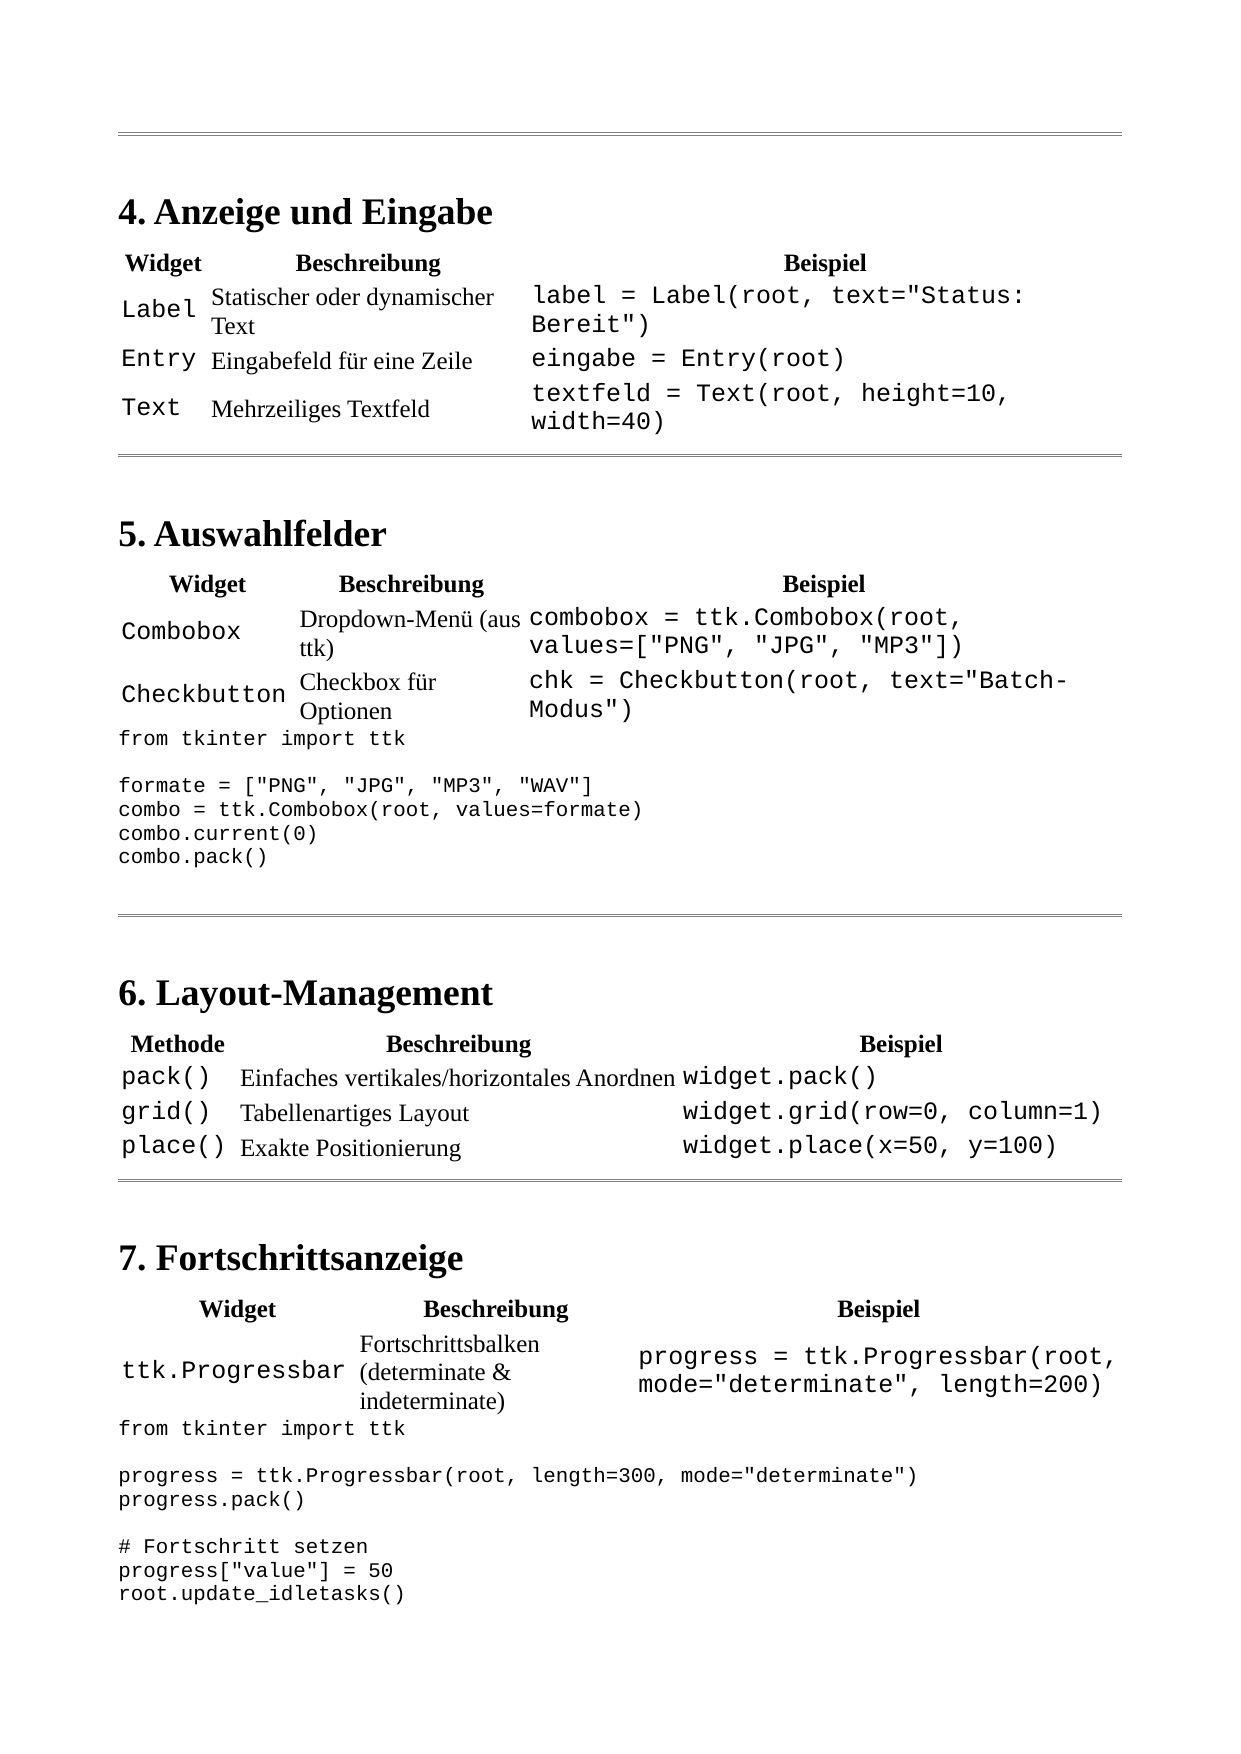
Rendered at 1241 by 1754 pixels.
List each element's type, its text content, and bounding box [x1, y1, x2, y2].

table_cell Label [118, 280, 208, 343]
text combo = ttk.Combobox(root, values=formate) [118, 799, 1122, 822]
table_header Beschreibung [208, 245, 528, 279]
table_cell combobox = ttk.Combobox(root, values=["PNG", "JPG", "MP3"]) [526, 601, 1122, 664]
table_header Beispiel [635, 1291, 1122, 1326]
table_header Beschreibung [237, 1026, 680, 1061]
table_cell textfeld = Text(root, height=10, width=40) [528, 378, 1122, 440]
text # Fortschritt setzen [118, 1536, 1122, 1560]
table_cell grid() [118, 1095, 237, 1130]
table_cell widget.grid(row=0, column=1) [680, 1095, 1122, 1130]
table_header Beispiel [680, 1026, 1122, 1061]
table_header Widget [118, 567, 296, 601]
table_cell Checkbox für Optionen [296, 665, 526, 728]
table_cell Checkbutton [118, 665, 296, 728]
text progress = ttk.Progressbar(root, length=300, mode="determinate") [118, 1465, 1122, 1489]
table_cell chk = Checkbutton(root, text="Batch-Modus") [526, 665, 1122, 728]
text progress["value"] = 50 [118, 1560, 1122, 1583]
table_cell widget.place(x=50, y=100) [680, 1130, 1122, 1164]
subtitle 7. Fortschrittsanzeige [118, 1236, 1122, 1279]
table_cell Exakte Positionierung [237, 1130, 680, 1164]
table_header Beispiel [526, 567, 1122, 601]
table_cell pack() [118, 1061, 237, 1095]
table_cell ttk.Progressbar [118, 1326, 356, 1418]
table_cell Fortschrittsbalken (determinate & indeterminate) [356, 1326, 635, 1418]
table_header Beschreibung [296, 567, 526, 601]
table_cell Tabellenartiges Layout [237, 1095, 680, 1130]
table_cell label = Label(root, text="Status: Bereit") [528, 280, 1122, 343]
table_header Widget [118, 1291, 356, 1326]
text from tkinter import ttk [118, 728, 1122, 752]
table_cell place() [118, 1130, 237, 1164]
table_cell Text [118, 378, 208, 440]
table_header Beschreibung [356, 1291, 635, 1326]
table_cell Combobox [118, 601, 296, 664]
table_cell Einfaches vertikales/horizontales Anordnen [237, 1061, 680, 1095]
table_cell Entry [118, 343, 208, 377]
table_cell progress = ttk.Progressbar(root, mode="determinate", length=200) [635, 1326, 1122, 1418]
table_header Methode [118, 1026, 237, 1061]
text combo.pack() [118, 846, 1122, 870]
table_cell widget.pack() [680, 1061, 1122, 1095]
text from tkinter import ttk [118, 1418, 1122, 1441]
table_header Beispiel [528, 245, 1122, 279]
table_cell Eingabefeld für eine Zeile [208, 343, 528, 377]
text root.update_idletasks() [118, 1583, 1122, 1607]
table_cell Dropdown-Menü (aus ttk) [296, 601, 526, 664]
table_cell eingabe = Entry(root) [528, 343, 1122, 377]
subtitle 4. Anzeige und Eingabe [118, 189, 1122, 232]
table_cell Statischer oder dynamischer Text [208, 280, 528, 343]
table_cell Mehrzeiliges Textfeld [208, 378, 528, 440]
table_header Widget [118, 245, 208, 279]
subtitle 6. Layout-Management [118, 970, 1122, 1013]
text formate = ["PNG", "JPG", "MP3", "WAV"] [118, 775, 1122, 799]
text combo.current(0) [118, 822, 1122, 846]
subtitle 5. Auswahlfelder [118, 511, 1122, 554]
text progress.pack() [118, 1489, 1122, 1512]
